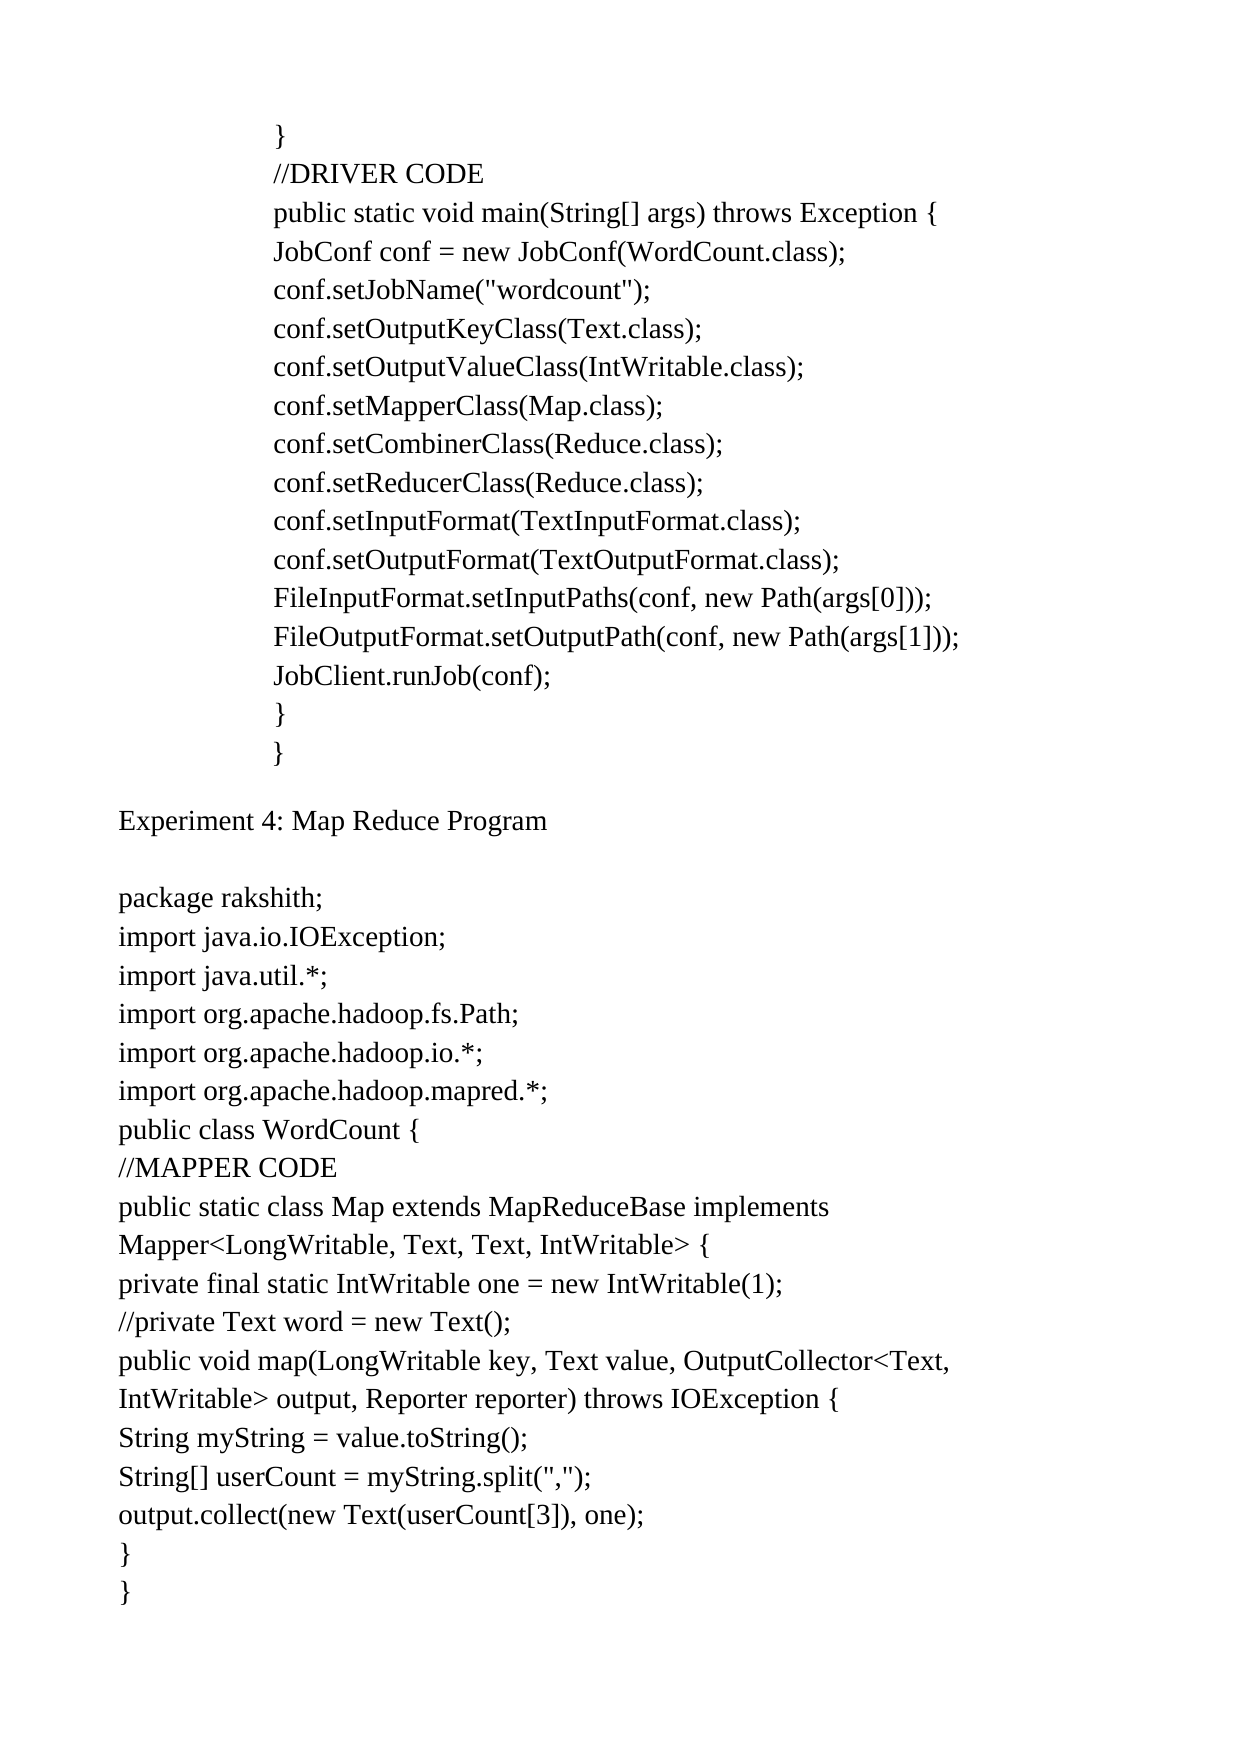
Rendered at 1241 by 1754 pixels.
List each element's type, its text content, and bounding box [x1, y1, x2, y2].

text conf.setMapperClass(Map.class); [118, 388, 1122, 421]
text public void map(LongWritable key, Text value, OutputCollector<Text, [118, 1343, 1122, 1377]
text String[] userCount = myString.split(","); [118, 1459, 1122, 1492]
text conf.setOutputValueClass(IntWritable.class); [118, 349, 1122, 383]
text output.collect(new Text(userCount[3]), one); [118, 1497, 1122, 1531]
text } [118, 1574, 1122, 1608]
text import org.apache.hadoop.io.*; [118, 1035, 1122, 1068]
text conf.setReducerClass(Reduce.class); [118, 465, 1122, 498]
text FileOutputFormat.setOutputPath(conf, new Path(args[1])); [118, 619, 1122, 653]
text JobConf conf = new JobConf(WordCount.class); [118, 234, 1122, 267]
text import org.apache.hadoop.mapred.*; [118, 1073, 1122, 1107]
text } [118, 118, 1122, 152]
text //DRIVER CODE [118, 157, 1122, 190]
text public static void main(String[] args) throws Exception { [118, 195, 1122, 229]
text } [118, 735, 1122, 768]
text conf.setInputFormat(TextInputFormat.class); [118, 503, 1122, 537]
text import java.util.*; [118, 958, 1122, 991]
text conf.setOutputKeyClass(Text.class); [118, 311, 1122, 344]
text public class WordCount { [118, 1112, 1122, 1145]
text String myString = value.toString(); [118, 1420, 1122, 1454]
text package rakshith; [118, 881, 1122, 914]
text IntWritable> output, Reporter reporter) throws IOException { [118, 1382, 1122, 1415]
text //private Text word = new Text(); [118, 1304, 1122, 1338]
text //MAPPER CODE [118, 1150, 1122, 1184]
text import org.apache.hadoop.fs.Path; [118, 996, 1122, 1030]
text conf.setCombinerClass(Reduce.class); [118, 426, 1122, 460]
text private final static IntWritable one = new IntWritable(1); [118, 1266, 1122, 1299]
text import java.io.IOException; [118, 919, 1122, 953]
text public static class Map extends MapReduceBase implements [118, 1189, 1122, 1222]
text } [118, 1536, 1122, 1569]
text Experiment 4: Map Reduce Program [118, 803, 1122, 837]
text FileInputFormat.setInputPaths(conf, new Path(args[0])); [118, 581, 1122, 614]
text conf.setOutputFormat(TextOutputFormat.class); [118, 542, 1122, 576]
text } [118, 696, 1122, 730]
text conf.setJobName("wordcount"); [118, 272, 1122, 306]
text Mapper<LongWritable, Text, Text, IntWritable> { [118, 1227, 1122, 1261]
text JobClient.runJob(conf); [118, 658, 1122, 691]
